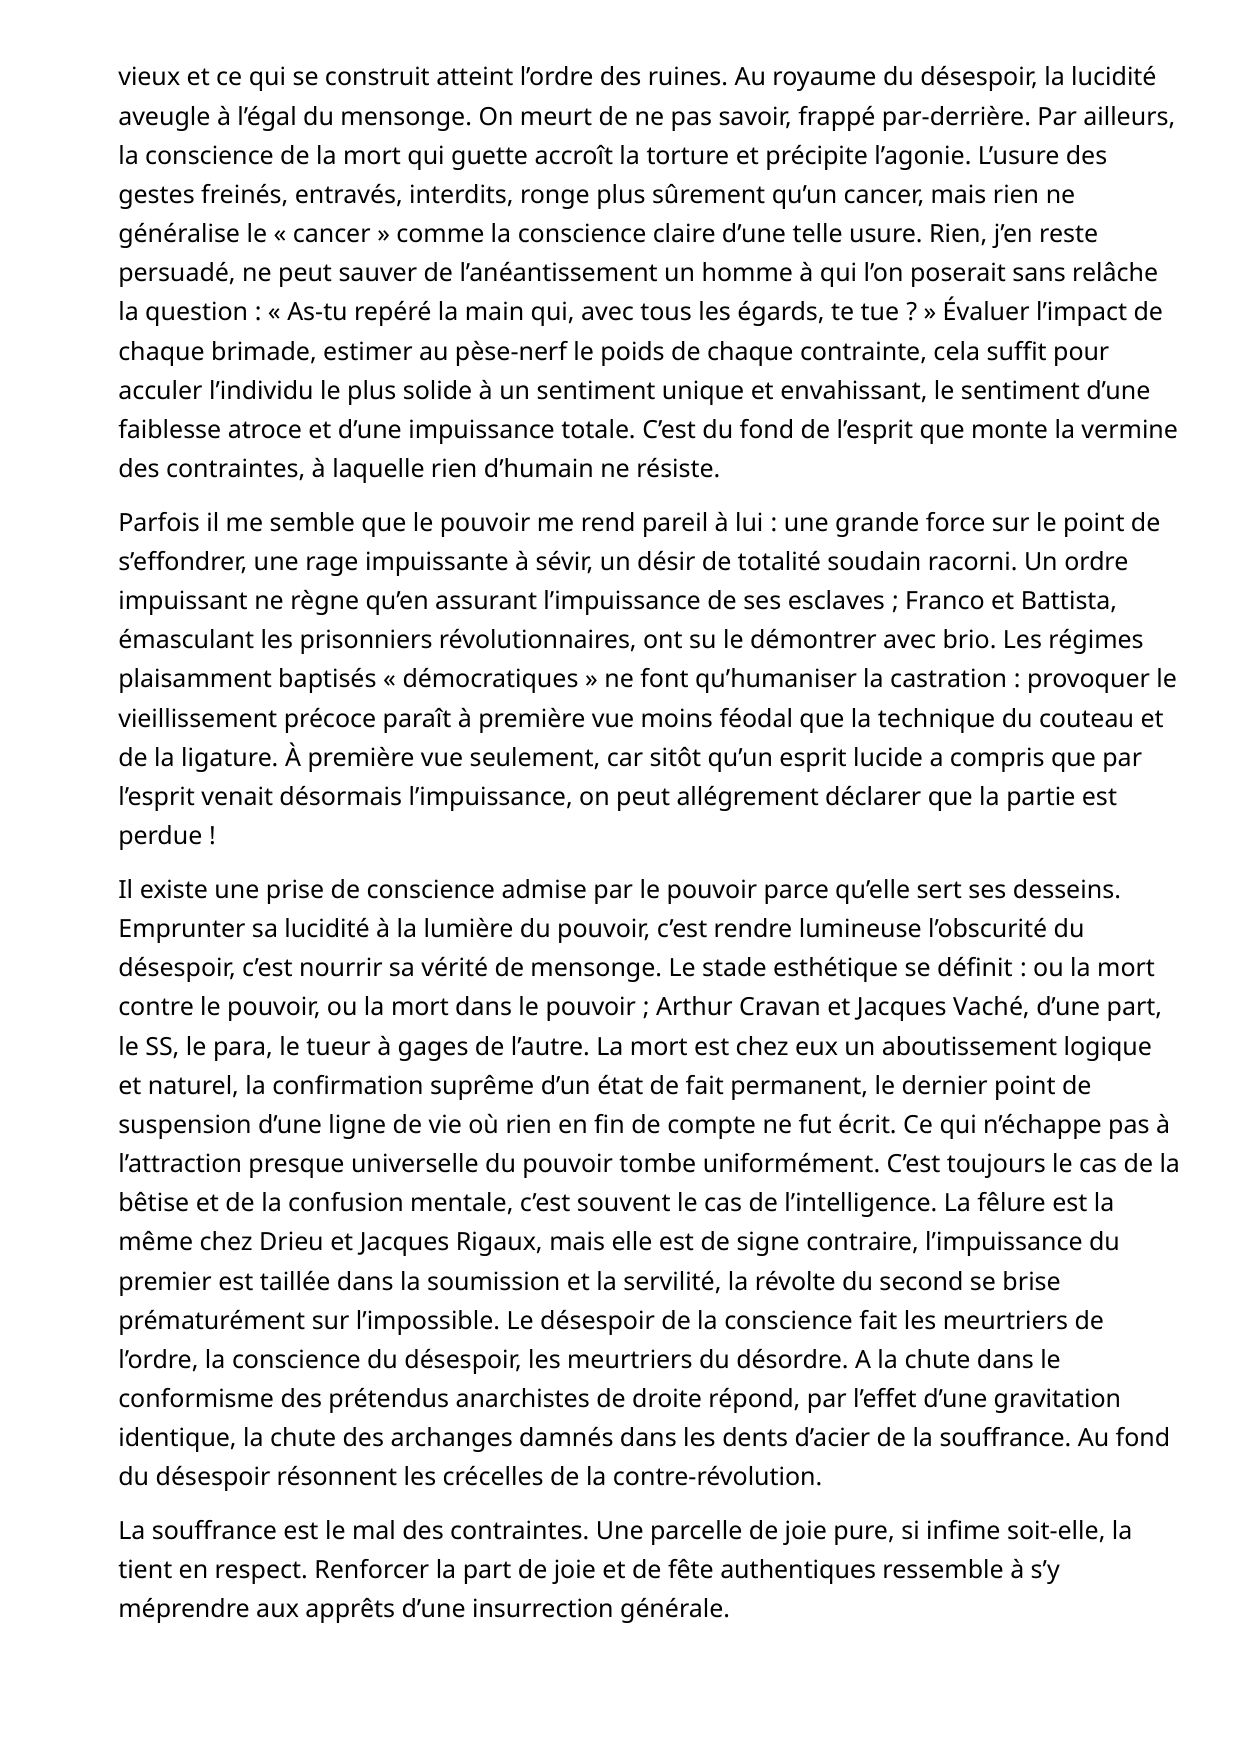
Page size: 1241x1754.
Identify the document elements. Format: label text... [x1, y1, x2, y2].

text La souffrance est le mal des contraintes. Une parcelle de joie pure, si infime soit-elle, la tient en respect. Renforcer la part de joie et de fête authentiques ressemble à s’y méprendre aux apprêts d’une insurrection générale. [118, 1513, 1181, 1625]
text Il existe une prise de conscience admise par le pouvoir parce qu’elle sert ses desseins. Emprunter sa lucidité à la lumière du pouvoir, c’est rendre lumineuse l’obscurité du désespoir, c’est nourrir sa vérité de mensonge. Le stade esthétique se définit : ou la mort contre le pouvoir, ou la mort dans le pouvoir ; Arthur Cravan et Jacques Vaché, d’une part, le SS, le para, le tueur à gages de l’autre. La mort est chez eux un aboutissement logique et naturel, la confirmation suprême d’un état de fait permanent, le dernier point de suspension d’une ligne de vie où rien en fin de compte ne fut écrit. Ce qui n’échappe pas à l’attraction presque universelle du pouvoir tombe uniformément. C’est toujours le cas de la bêtise et de la confusion mentale, c’est souvent le cas de l’intelligence. La fêlure est la même chez Drieu et Jacques Rigaux, mais elle est de signe contraire, l’impuissance du premier est taillée dans la soumission et la servilité, la révolte du second se brise prématurément sur l’impossible. Le désespoir de la conscience fait les meurtriers de l’ordre, la conscience du désespoir, les meurtriers du désordre. A la chute dans le conformisme des prétendus anarchistes de droite répond, par l’effet d’une gravitation identique, la chute des archanges damnés dans les dents d’acier de la souffrance. Au fond du désespoir résonnent les crécelles de la contre-révolution. [118, 872, 1181, 1493]
text Parfois il me semble que le pouvoir me rend pareil à lui : une grande force sur le point de s’effondrer, une rage impuissante à sévir, un désir de totalité soudain racorni. Un ordre impuissant ne règne qu’en assurant l’impuissance de ses esclaves ; Franco et Battista, émasculant les prisonniers révolutionnaires, ont su le démontrer avec brio. Les régimes plaisamment baptisés « démocratiques » ne font qu’humaniser la castration : provoquer le vieillissement précoce paraît à première vue moins féodal que la technique du couteau et de la ligature. À première vue seulement, car sitôt qu’un esprit lucide a compris que par l’esprit venait désormais l’impuissance, on peut allégrement déclarer que la partie est perdue ! [118, 504, 1181, 852]
text vieux et ce qui se construit atteint l’ordre des ruines. Au royaume du désespoir, la lucidité aveugle à l’égal du mensonge. On meurt de ne pas savoir, frappé par-derrière. Par ailleurs, la conscience de la mort qui guette accroît la torture et précipite l’agonie. L’usure des gestes freinés, entravés, interdits, ronge plus sûrement qu’un cancer, mais rien ne généralise le « cancer » comme la conscience claire d’une telle usure. Rien, j’en reste persuadé, ne peut sauver de l’anéantissement un homme à qui l’on poserait sans relâche la question : « As-tu repéré la main qui, avec tous les égards, te tue ? » Évaluer l’impact de chaque brimade, estimer au pèse-nerf le poids de chaque contrainte, cela suffit pour acculer l’individu le plus solide à un sentiment unique et envahissant, le sentiment d’une faiblesse atroce et d’une impuissance totale. C’est du fond de l’esprit que monte la vermine des contraintes, à laquelle rien d’humain ne résiste. [118, 59, 1181, 485]
